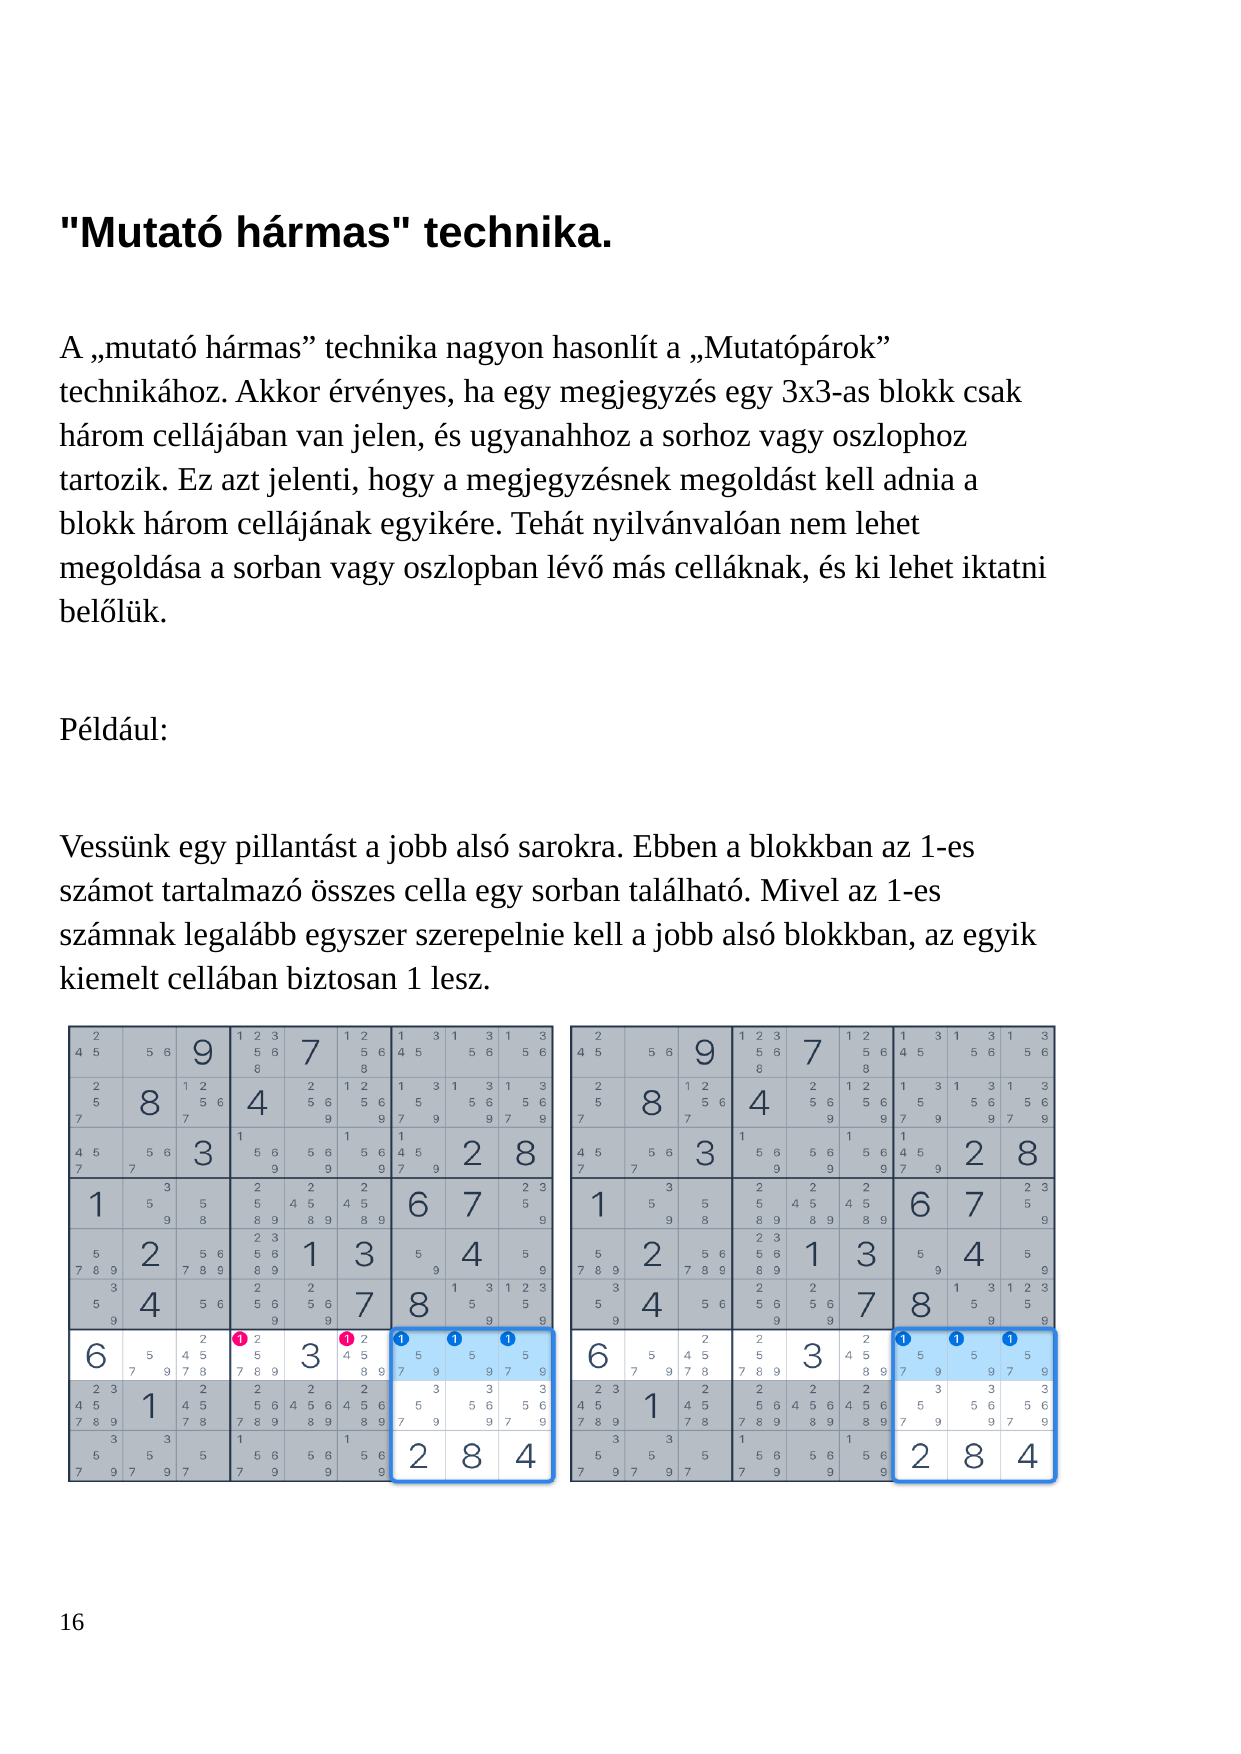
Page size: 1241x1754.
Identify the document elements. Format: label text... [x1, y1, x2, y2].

text Vessünk egy pillantást a jobb alsó sarokra. Ebben a blokkban az 1-es számot tartalmazó összes cella egy sorban található. Mivel az 1-es számnak legalább egyszer szerepelnie kell a jobb alsó blokkban, az egyik kiemelt cellában biztosan 1 lesz. [59, 826, 1063, 997]
text A „mutató hármas” technika nagyon hasonlít a „Mutatópárok” technikához. Akkor érvényes, ha egy megjegyzés egy 3x3-as blokk csak három cellájában van jelen, és ugyanahhoz a sorhoz vagy oszlophoz tartozik. Ez azt jelenti, hogy a megjegyzésnek megoldást kell adnia a blokk három cellájának egyikére. Tehát nyilvánvalóan nem lehet megoldása a sorban vagy oszlopban lévő más celláknak, és ki lehet iktatni belőlük. [59, 327, 1063, 630]
picture [59, 1017, 1063, 1490]
text Például: [59, 709, 1063, 747]
subtitle "Mutató hármas" technika. [59, 206, 1063, 256]
